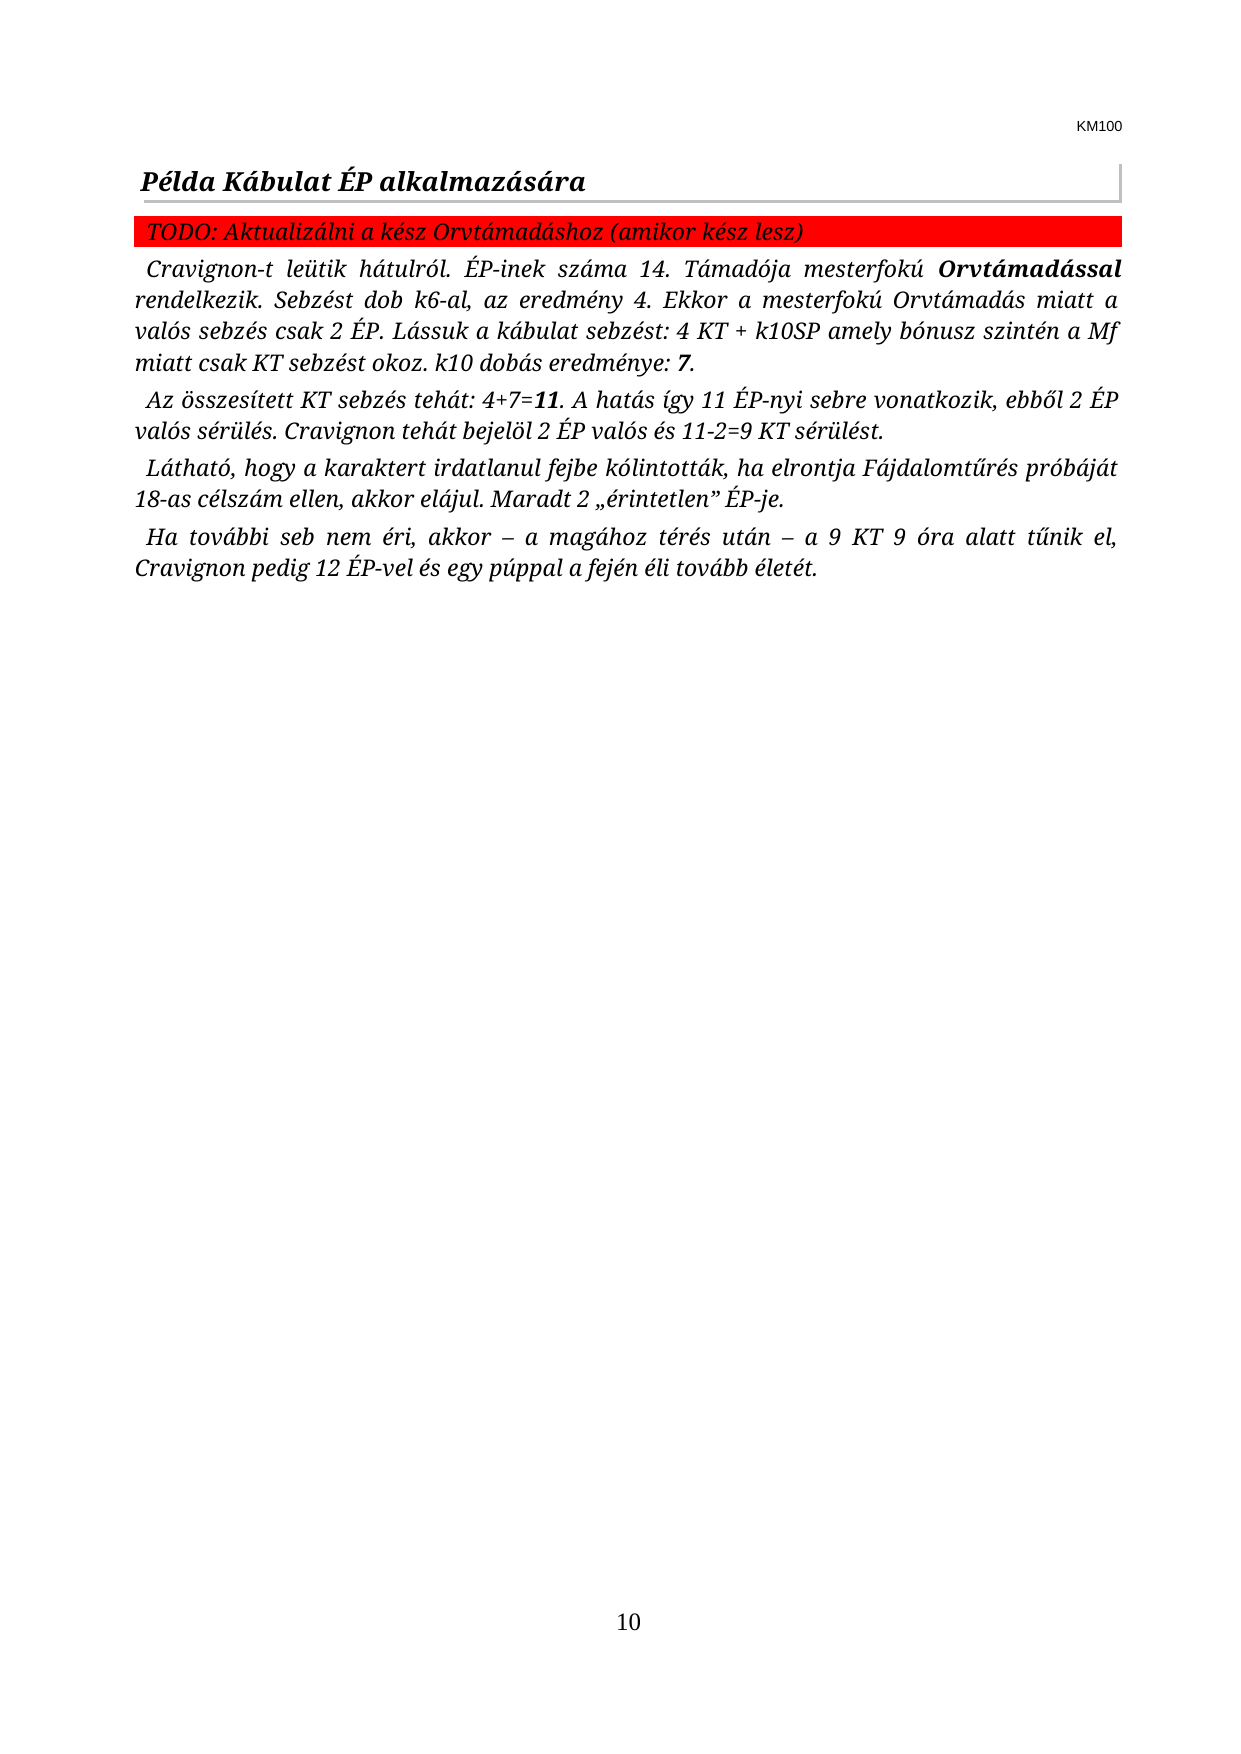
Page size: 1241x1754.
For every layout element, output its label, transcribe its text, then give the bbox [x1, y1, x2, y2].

text Cravignon-t leütik hátulról. ÉP-inek száma 14. Támadója mesterfokú Orvtámadással rendelkezik. Sebzést dob k6-al, az eredmény 4. Ekkor a mesterfokú Orvtámadás miatt a valós sebzés csak 2 ÉP. Lássuk a kábulat sebzést: 4 KT + k10SP amely bónusz szintén a Mf miatt csak KT sebzést okoz. k10 dobás eredménye: 7. [134, 253, 1122, 378]
text Ha további seb nem éri, akkor – a magához térés után – a 9 KT 9 óra alatt tűnik el, Cravignon pedig 12 ÉP-vel és egy púppal a fején éli tovább életét. [134, 521, 1122, 583]
text Az összesített KT sebzés tehát: 4+7=11. A hatás így 11 ÉP-nyi sebre vonatkozik, ebből 2 ÉP valós sérülés. Cravignon tehát bejelöl 2 ÉP valós és 11-2=9 KT sérülést. [134, 384, 1122, 446]
subtitle Példa Kábulat ÉP alkalmazására [140, 164, 1118, 199]
text Látható, hogy a karaktert irdatlanul fejbe kólintották, ha elrontja Fájdalomtűrés próbáját 18-as célszám ellen, akkor elájul. Maradt 2 „érintetlen” ÉP-je. [134, 452, 1122, 514]
text TODO: Aktualizálni a kész Orvtámadáshoz (amikor kész lesz) [134, 216, 1122, 247]
